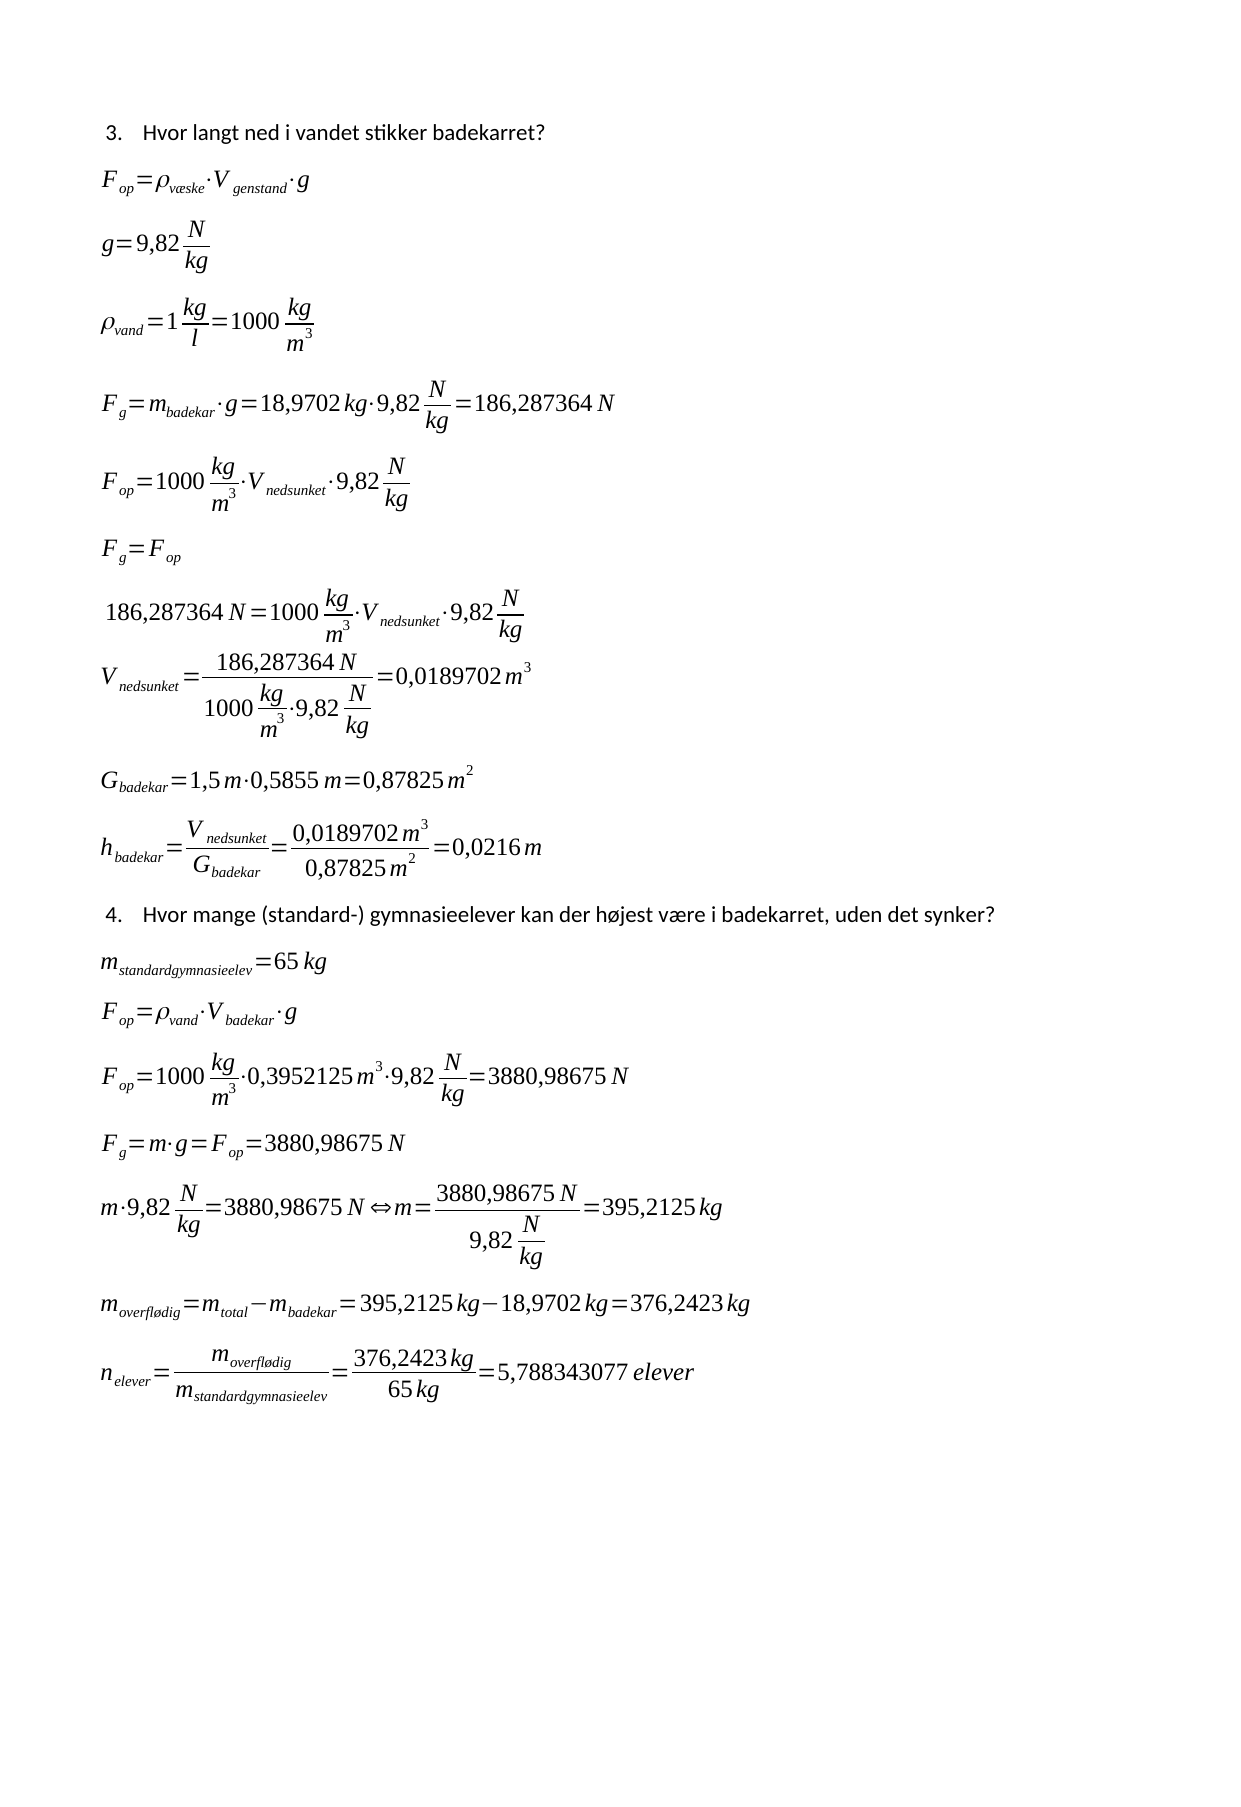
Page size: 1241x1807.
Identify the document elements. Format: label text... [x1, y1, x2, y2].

list Hvor langt ned i vandet stikker badekarret? [105, 118, 1163, 147]
list Hvor mange (standard-) gymnasieelever kan der højest være i badekarret, uden det synker? [105, 901, 1163, 928]
